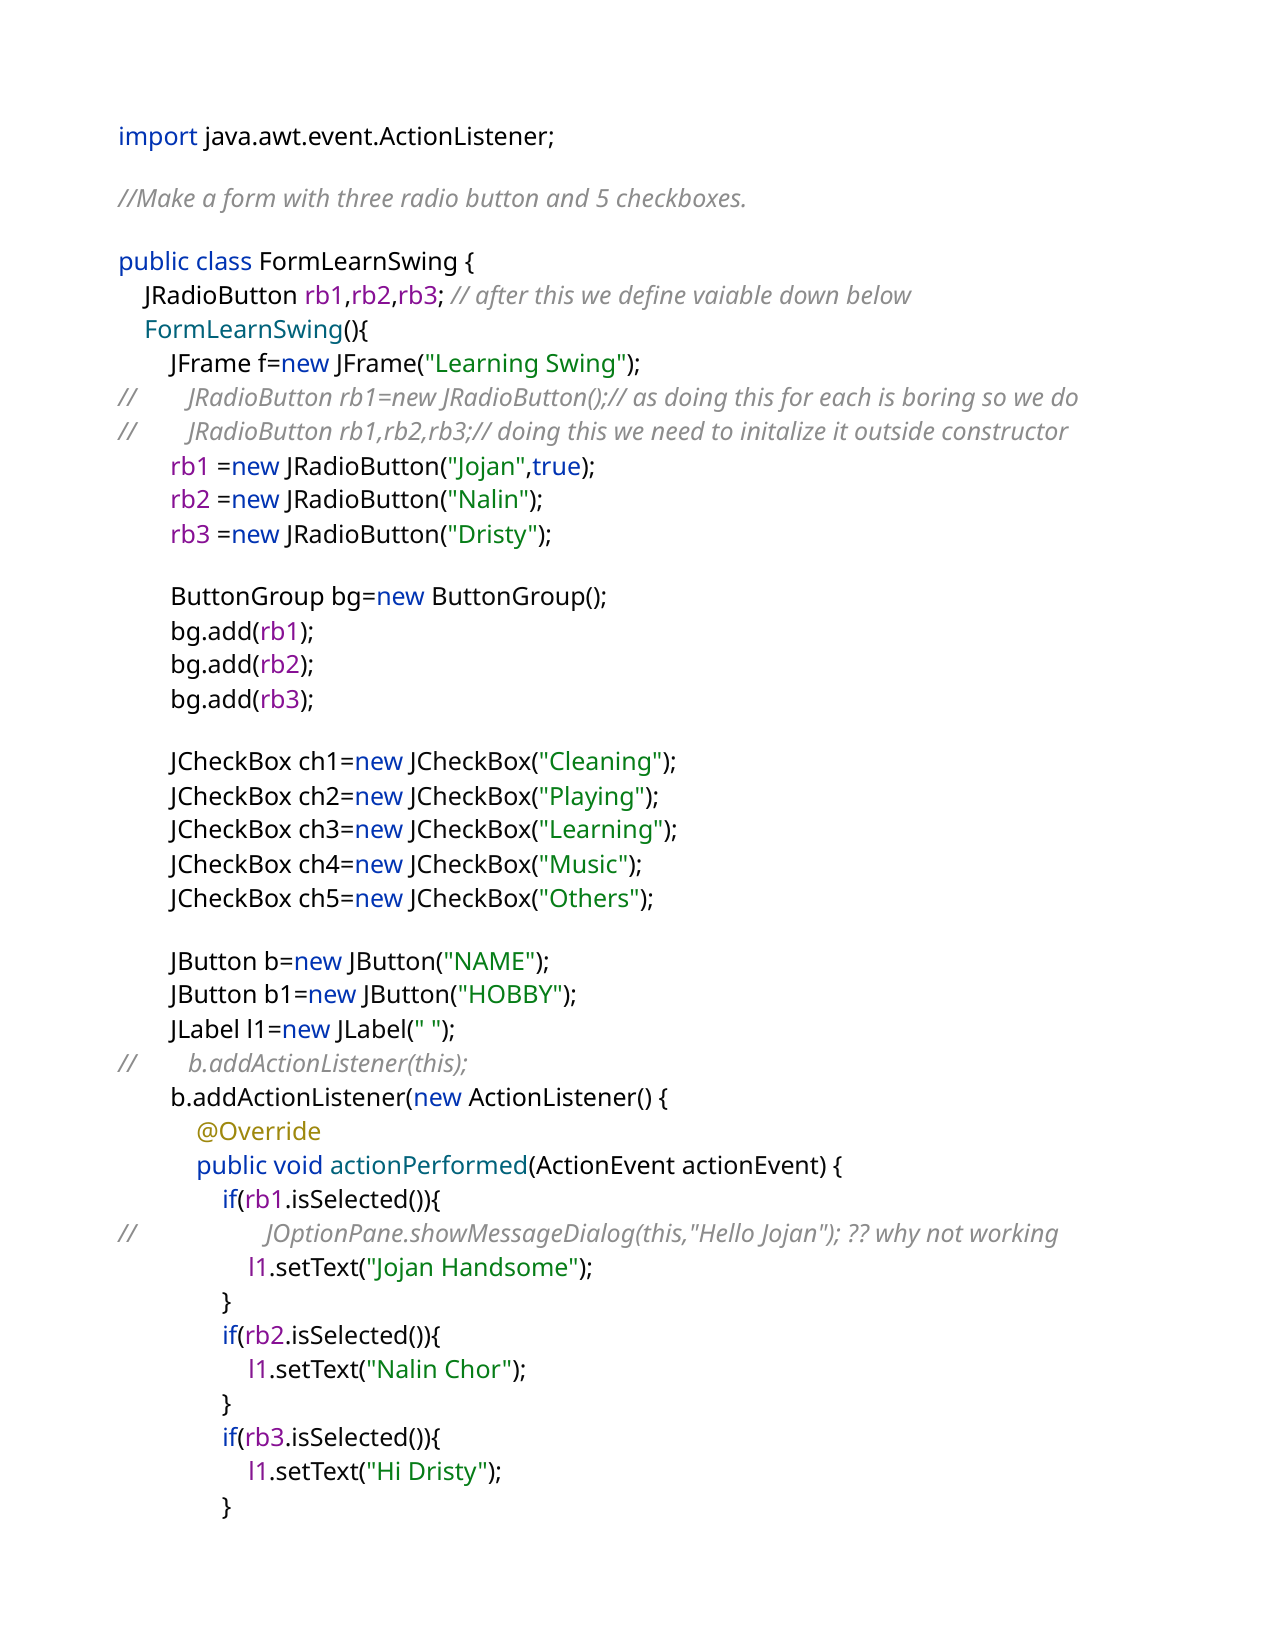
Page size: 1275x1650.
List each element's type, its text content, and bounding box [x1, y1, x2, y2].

text import java.awt.event.ActionListener; //Make a form with three radio button and 5 checkboxes. public class FormLearnSwing { JRadioButton rb1,rb2,rb3; // after this we define vaiable down below FormLearnSwing(){ JFrame f=new JFrame("Learning Swing"); // JRadioButton rb1=new JRadioButton();// as doing this for each is boring so we do // JRadioButton rb1,rb2,rb3;// doing this we need to initalize it outside constructor rb1 =new JRadioButton("Jojan",true); rb2 =new JRadioButton("Nalin"); rb3 =new JRadioButton("Dristy"); ButtonGroup bg=new ButtonGroup(); bg.add(rb1); bg.add(rb2); bg.add(rb3); JCheckBox ch1=new JCheckBox("Cleaning"); JCheckBox ch2=new JCheckBox("Playing"); JCheckBox ch3=new JCheckBox("Learning"); JCheckBox ch4=new JCheckBox("Music"); JCheckBox ch5=new JCheckBox("Others"); JButton b=new JButton("NAME"); JButton b1=new JButton("HOBBY"); JLabel l1=new JLabel(" "); // b.addActionListener(this); b.addActionListener(new ActionListener() { @Override public void actionPerformed(ActionEvent actionEvent) { if(rb1.isSelected()){ // JOptionPane.showMessageDialog(this,"Hello Jojan"); ?? why not working l1.setText("Jojan Handsome"); } if(rb2.isSelected()){ l1.setText("Nalin Chor"); } if(rb3.isSelected()){ l1.setText("Hi Dristy"); } [118, 118, 1157, 1522]
